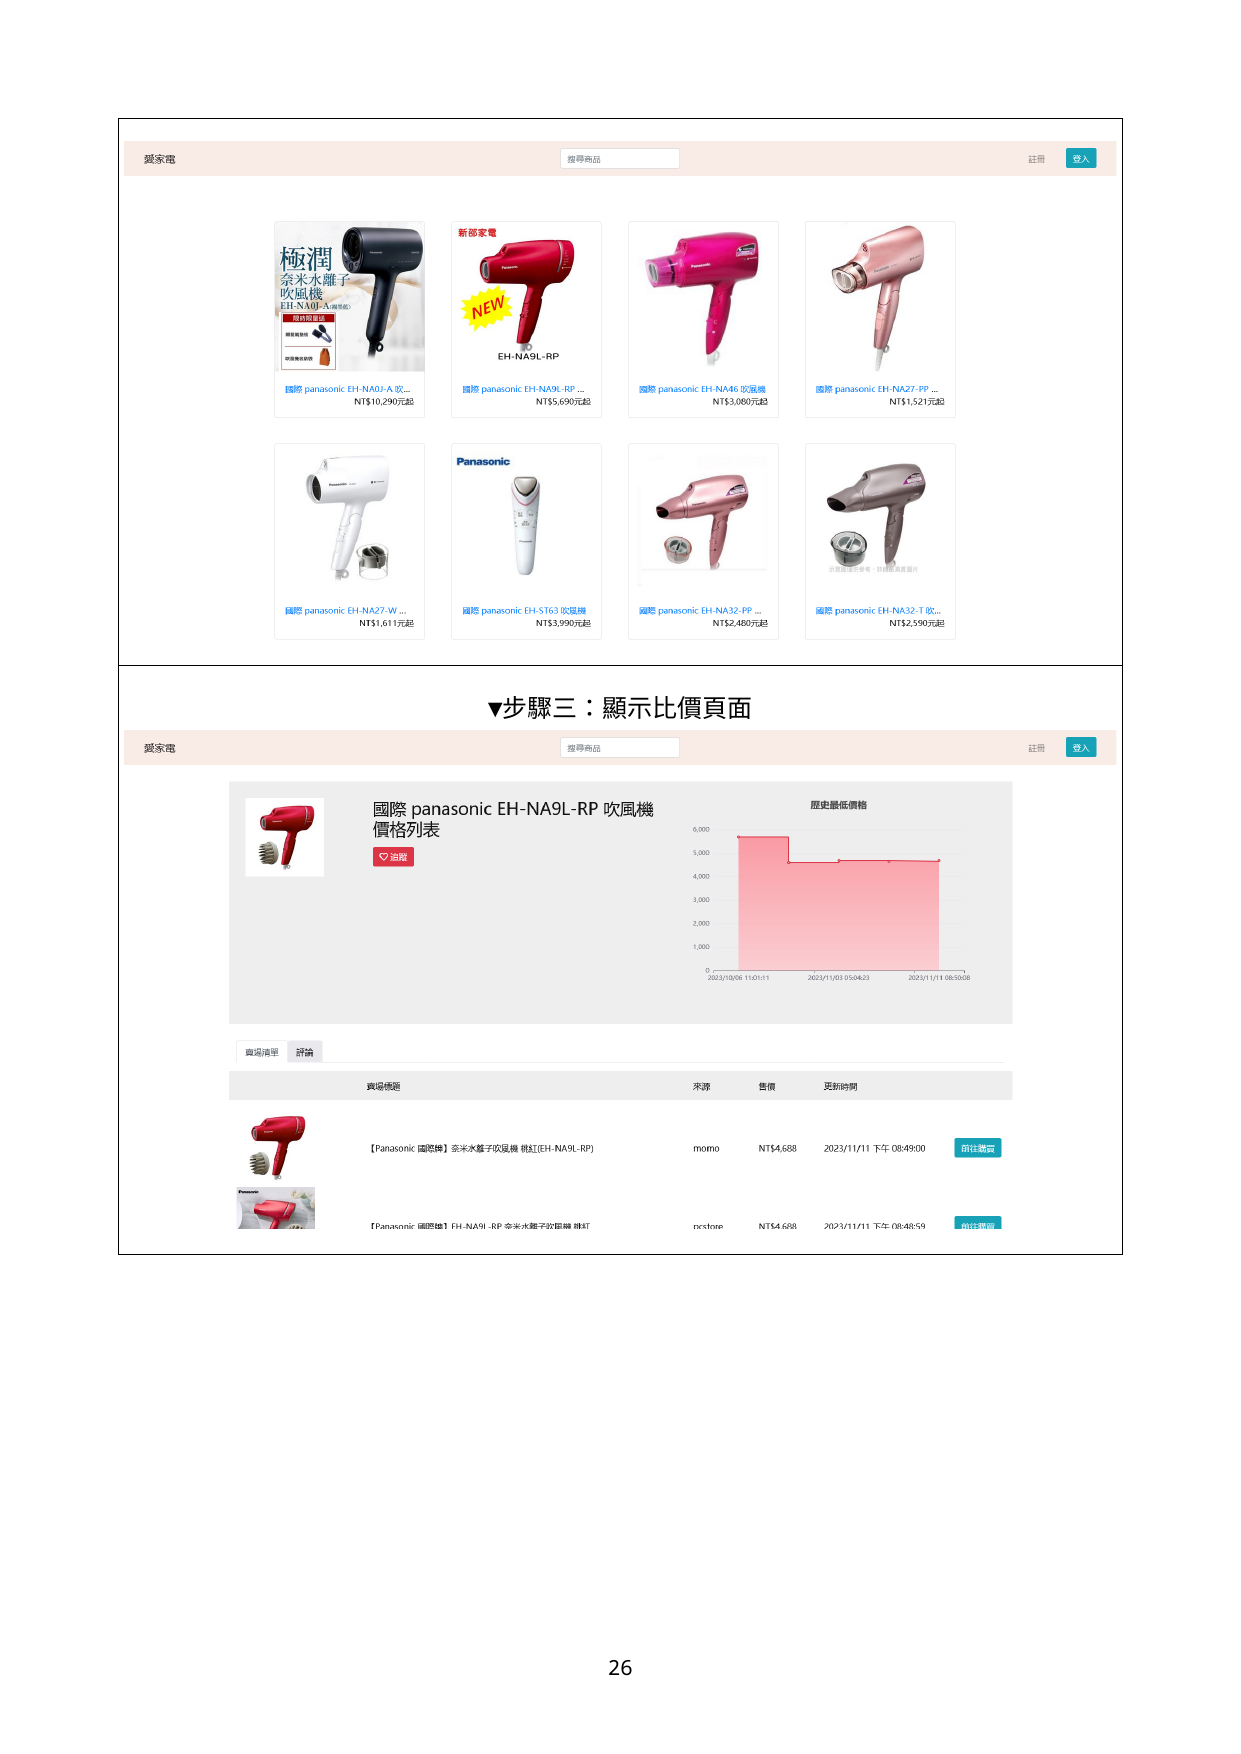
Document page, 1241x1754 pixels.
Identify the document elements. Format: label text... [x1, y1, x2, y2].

picture [123, 730, 1117, 1229]
picture [123, 141, 1117, 640]
table_cell [119, 119, 1122, 665]
table_cell ▼步驟三：顯示比價頁面 [119, 666, 1122, 1254]
